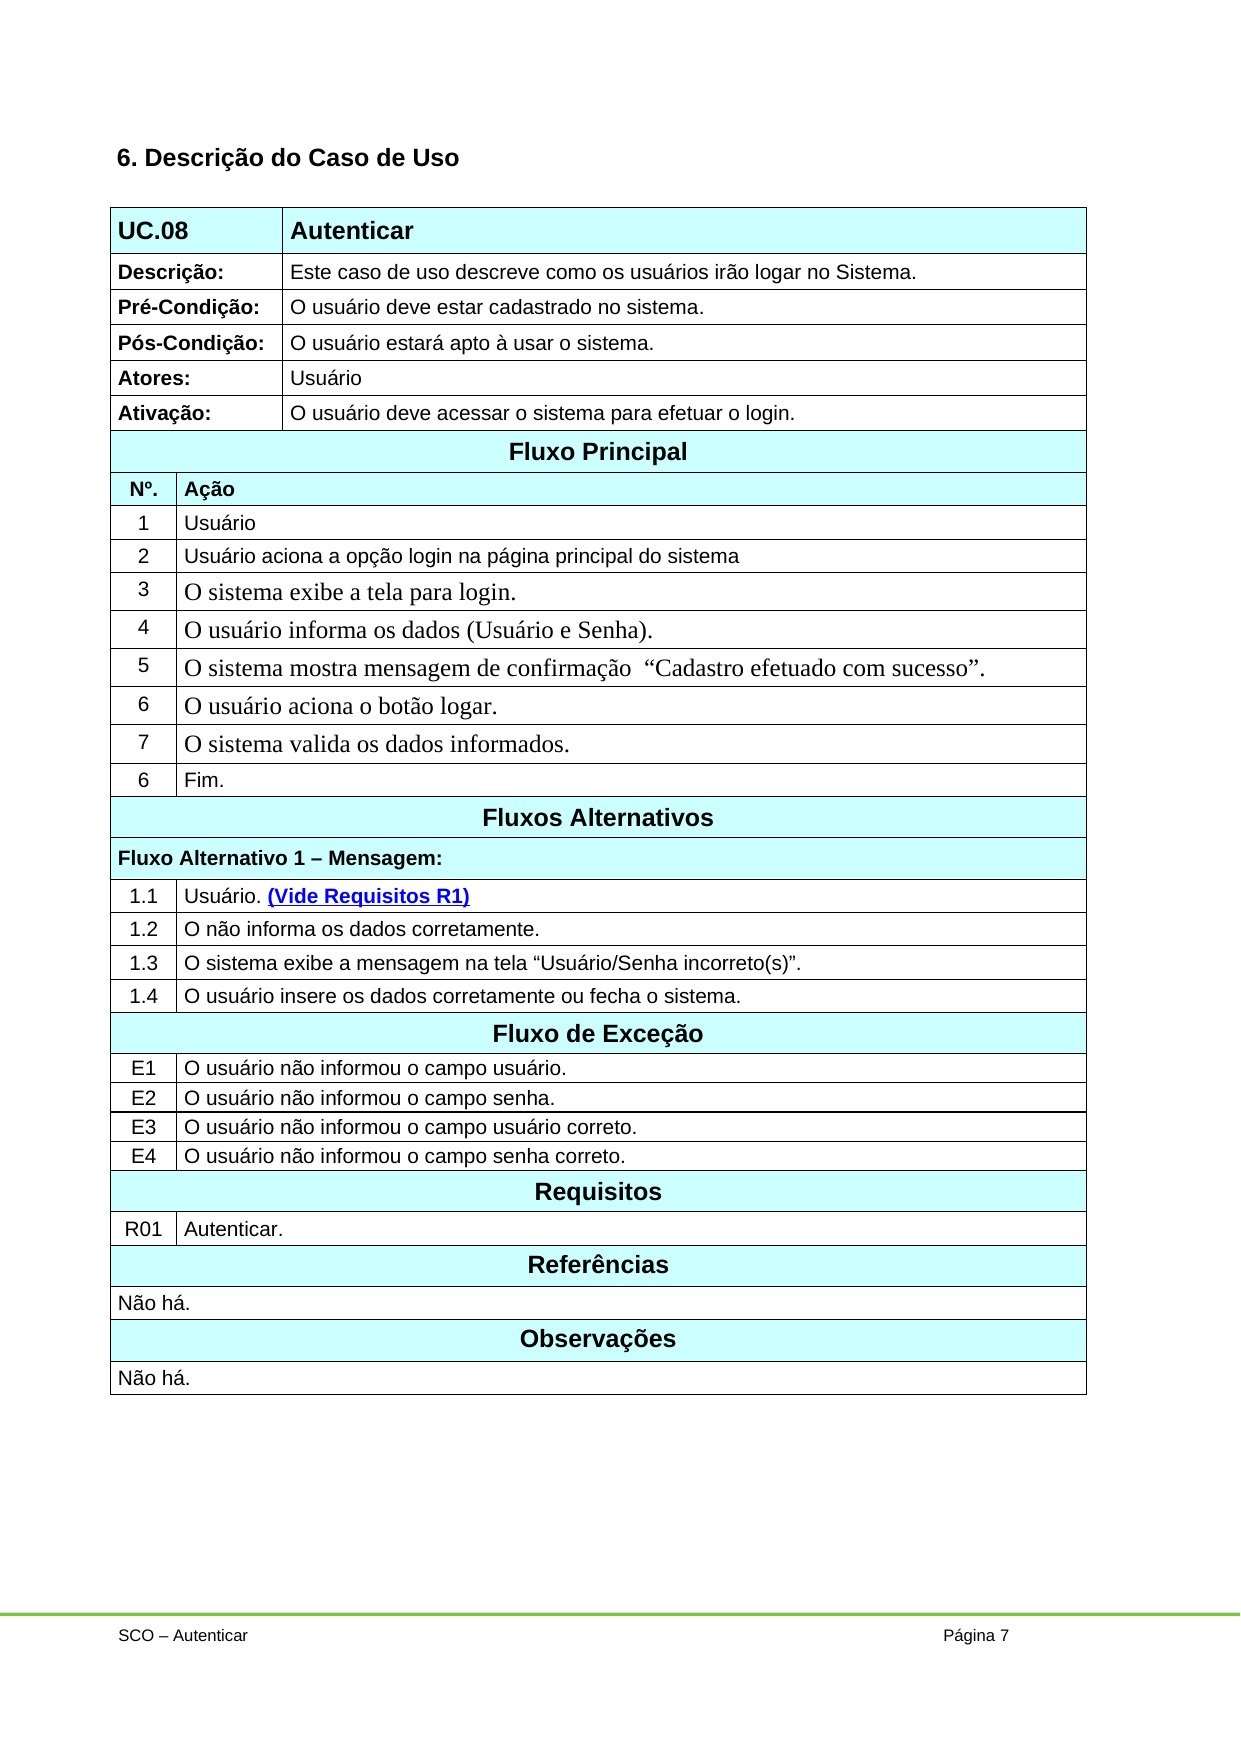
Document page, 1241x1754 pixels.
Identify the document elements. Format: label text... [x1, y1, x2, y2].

table_cell O usuário insere os dados corretamente ou fecha o sistema. [177, 980, 1086, 1012]
table_cell 7 [111, 725, 176, 762]
table_cell Fluxo de Exceção [111, 1013, 1086, 1053]
subtitle 6. Descrição do Caso de Uso [117, 143, 1122, 172]
table_cell Atores: [111, 361, 282, 395]
table_cell E3 [111, 1113, 176, 1141]
table_cell Ação [177, 473, 1086, 505]
table_cell Descrição: [111, 254, 282, 289]
table_header UC.08 [111, 208, 282, 253]
table_cell Referências [111, 1246, 1086, 1286]
table_cell Observações [111, 1320, 1086, 1361]
table_cell 1.1 [111, 880, 176, 912]
table_cell 1 [111, 506, 176, 538]
table_cell Fluxo Principal [111, 431, 1086, 472]
table_cell Usuário [177, 506, 1086, 538]
table_cell O usuário deve estar cadastrado no sistema. [283, 290, 1086, 324]
table_cell O sistema exibe a tela para login. [177, 573, 1086, 610]
table_cell O usuário não informou o campo usuário. [177, 1054, 1086, 1082]
table_cell O usuário não informou o campo senha. [177, 1083, 1086, 1111]
table_cell E2 [111, 1083, 176, 1111]
table_cell Não há. [111, 1362, 1086, 1394]
table_cell 1.2 [111, 913, 176, 945]
table_cell Requisitos [111, 1171, 1086, 1211]
table_cell Usuário aciona a opção login na página principal do sistema [177, 540, 1086, 572]
table_cell 6 [111, 687, 176, 724]
table_cell Pré-Condição: [111, 290, 282, 324]
table_cell O usuário estará apto à usar o sistema. [283, 325, 1086, 359]
table_cell Fluxo Alternativo 1 – Mensagem: [111, 838, 1086, 878]
table_cell O sistema mostra mensagem de confirmação “Cadastro efetuado com sucesso”. [177, 649, 1086, 686]
table_cell Não há. [111, 1287, 1086, 1319]
table_cell Nº. [111, 473, 176, 505]
table_cell Fluxos Alternativos [111, 797, 1086, 837]
table_cell O usuário não informou o campo senha correto. [177, 1142, 1086, 1170]
table_cell 4 [111, 611, 176, 648]
table_cell E4 [111, 1142, 176, 1170]
table_cell O usuário informa os dados (Usuário e Senha). [177, 611, 1086, 648]
table_cell O usuário não informou o campo usuário correto. [177, 1113, 1086, 1141]
table_cell 6 [111, 764, 176, 796]
table_cell Fim. [177, 764, 1086, 796]
table_cell Usuário. (Vide Requisitos R1) [177, 880, 1086, 912]
table_cell O sistema exibe a mensagem na tela “Usuário/Senha incorreto(s)”. [177, 946, 1086, 978]
table_cell 1.4 [111, 980, 176, 1012]
table_cell 2 [111, 540, 176, 572]
table_cell Autenticar. [177, 1212, 1086, 1244]
table_cell Pós-Condição: [111, 325, 282, 359]
table_cell 3 [111, 573, 176, 610]
table_cell O sistema valida os dados informados. [177, 725, 1086, 762]
table_cell O não informa os dados corretamente. [177, 913, 1086, 945]
table_cell R01 [111, 1212, 176, 1244]
table_header Autenticar [283, 208, 1086, 253]
table_cell E1 [111, 1054, 176, 1082]
table_cell Ativação: [111, 396, 282, 430]
table_cell Usuário [283, 361, 1086, 395]
table_cell Este caso de uso descreve como os usuários irão logar no Sistema. [283, 254, 1086, 289]
table_cell 1.3 [111, 946, 176, 978]
table_cell 5 [111, 649, 176, 686]
table_cell O usuário deve acessar o sistema para efetuar o login. [283, 396, 1086, 430]
table_cell O usuário aciona o botão logar. [177, 687, 1086, 724]
